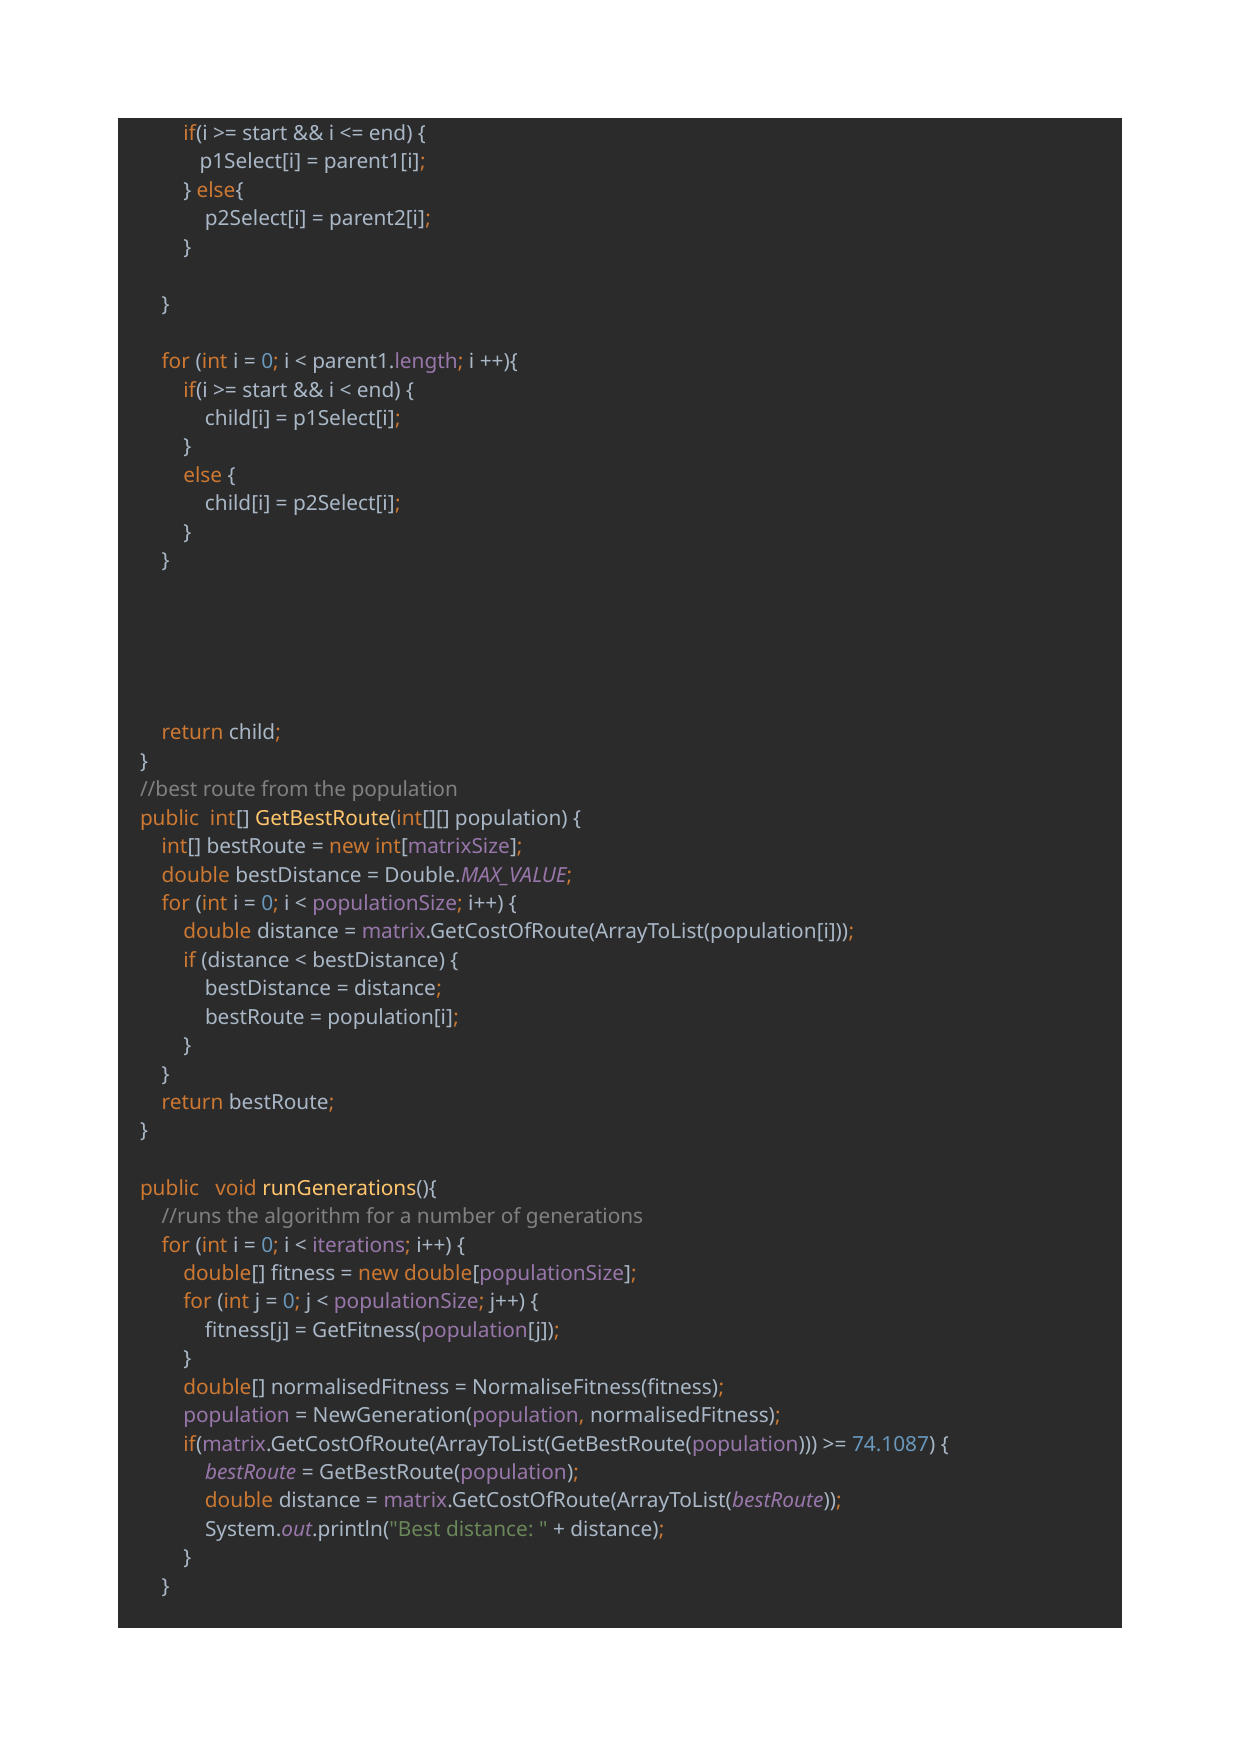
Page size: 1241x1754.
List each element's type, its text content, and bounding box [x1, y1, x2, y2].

text if(i >= start && i <= end) { p1Select[i] = parent1[i]; } else{ p2Select[i] = parent2[i]; } } for (int i = 0; i < parent1.length; i ++){ if(i >= start && i < end) { child[i] = p1Select[i]; } else { child[i] = p2Select[i]; } } return child; } //best route from the population public int[] GetBestRoute(int[][] population) { int[] bestRoute = new int[matrixSize]; double bestDistance = Double.MAX_VALUE; for (int i = 0; i < populationSize; i++) { double distance = matrix.GetCostOfRoute(ArrayToList(population[i])); if (distance < bestDistance) { bestDistance = distance; bestRoute = population[i]; } } return bestRoute; } public void runGenerations(){ //runs the algorithm for a number of generations for (int i = 0; i < iterations; i++) { double[] fitness = new double[populationSize]; for (int j = 0; j < populationSize; j++) { fitness[j] = GetFitness(population[j]); } double[] normalisedFitness = NormaliseFitness(fitness); population = NewGeneration(population, normalisedFitness); if(matrix.GetCostOfRoute(ArrayToList(GetBestRoute(population))) >= 74.1087) { bestRoute = GetBestRoute(population); double distance = matrix.GetCostOfRoute(ArrayToList(bestRoute)); System.out.println("Best distance: " + distance); } } [118, 118, 1122, 1628]
